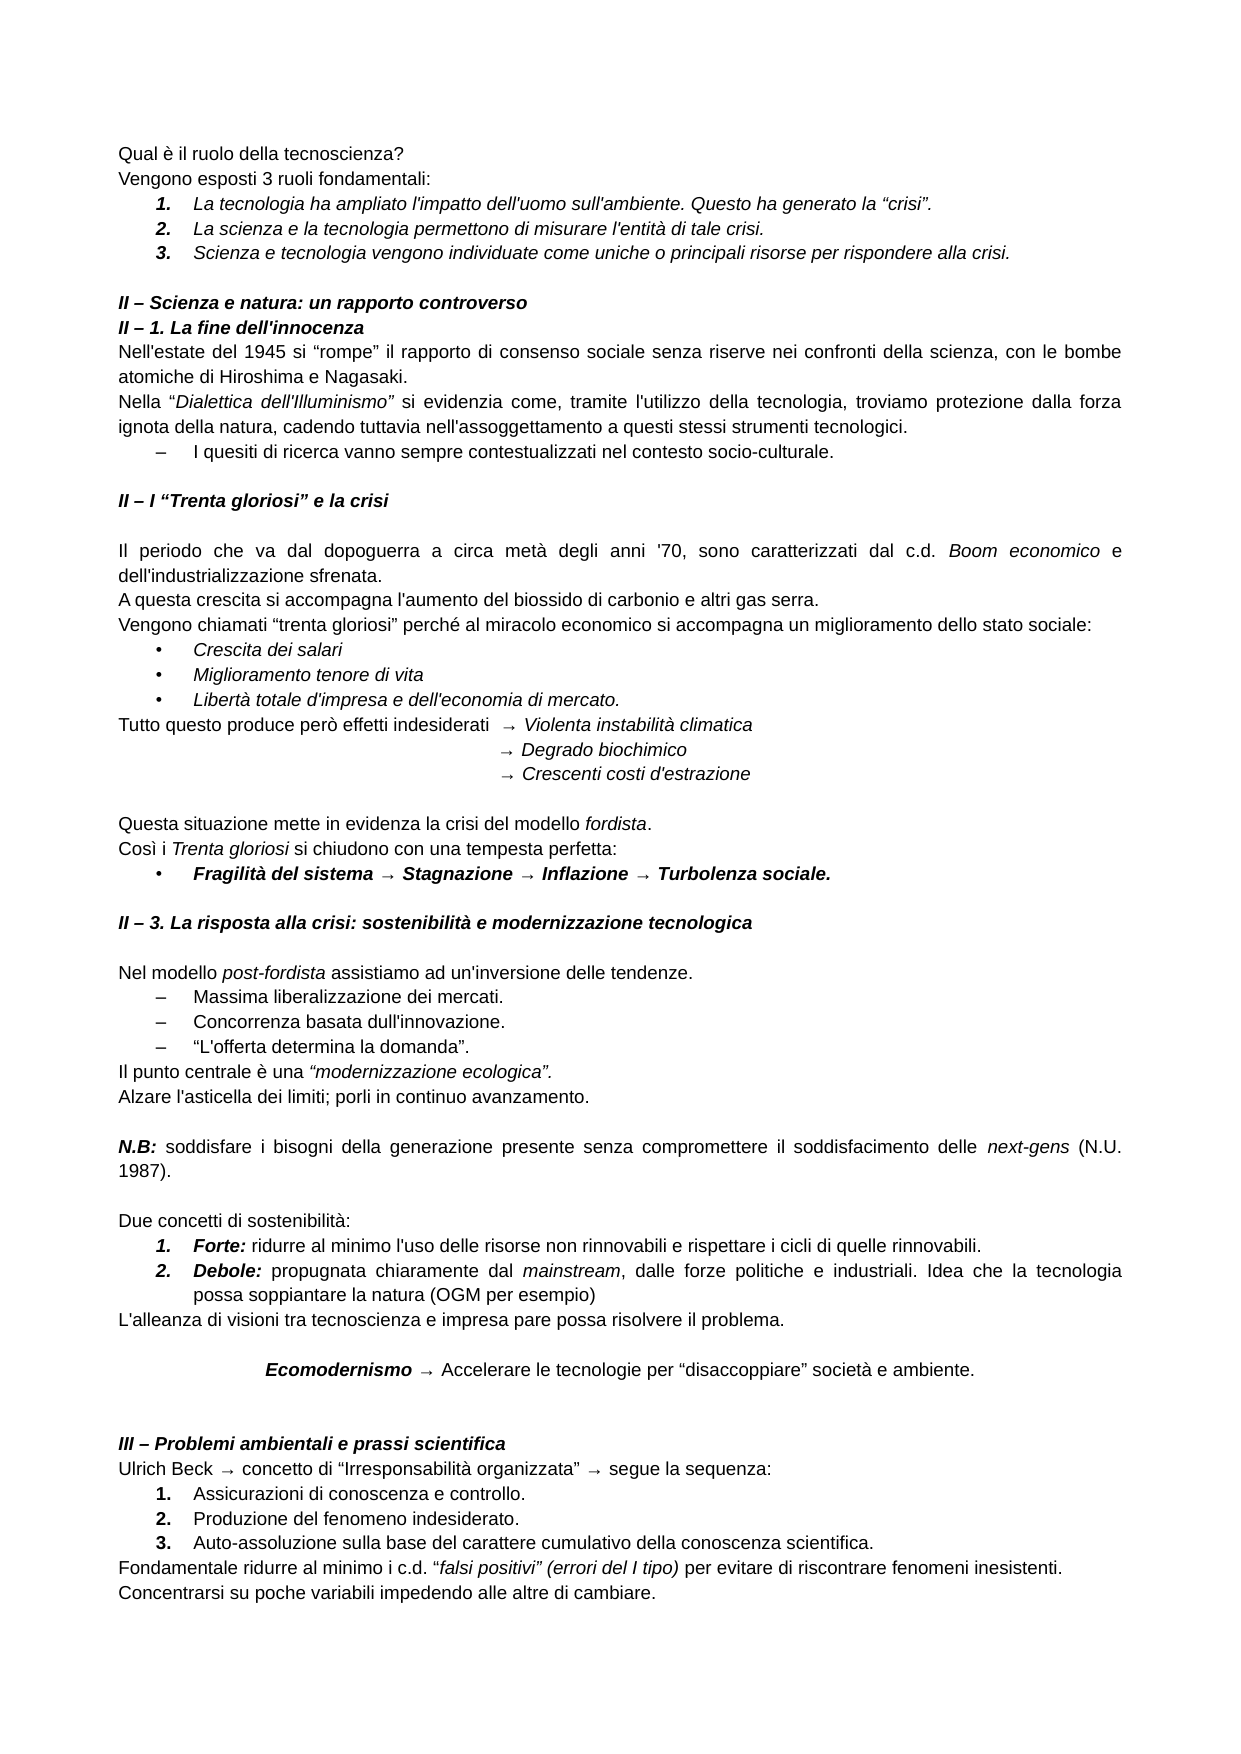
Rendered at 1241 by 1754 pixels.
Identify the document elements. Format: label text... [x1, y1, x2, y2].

list Libertà totale d'impresa e dell'economia di mercato. [156, 689, 1122, 710]
text Qual è il ruolo della tecnoscienza? [118, 143, 1122, 164]
text II – Scienza e natura: un rapporto controverso [118, 292, 1122, 313]
list Assicurazioni di conoscenza e controllo. [156, 1482, 1122, 1504]
list Concorrenza basata dull'innovazione. [156, 1011, 1122, 1033]
list “L'offerta determina la domanda”. [156, 1036, 1122, 1058]
text II – I “Trenta gloriosi” e la crisi [118, 490, 1122, 512]
text Nell'estate del 1945 si “rompe” il rapporto di consenso sociale senza riserve nei confronti della scienza, con le bombe atomiche di Hiroshima e Nagasaki. [118, 341, 1122, 388]
text Questa situazione mette in evidenza la crisi del modello fordista. [118, 813, 1122, 834]
text Il periodo che va dal dopoguerra a circa metà degli anni '70, sono caratterizzati dal c.d. Boom economico e dell'industrializzazione sfrenata. [118, 540, 1122, 586]
list Scienza e tecnologia vengono individuate come uniche o principali risorse per rispondere alla crisi. [156, 242, 1122, 264]
list I quesiti di ricerca vanno sempre contestualizzati nel contesto socio-culturale. [156, 440, 1122, 462]
list Crescita dei salari [156, 639, 1122, 661]
text Vengono esposti 3 ruoli fondamentali: [118, 168, 1122, 189]
list La scienza e la tecnologia permettono di misurare l'entità di tale crisi. [156, 217, 1122, 239]
list Miglioramento tenore di vita [156, 664, 1122, 685]
text II – 3. La risposta alla crisi: sostenibilità e modernizzazione tecnologica [118, 912, 1122, 933]
text → Crescenti costi d'estrazione [118, 763, 1122, 785]
text A questa crescita si accompagna l'aumento del biossido di carbonio e altri gas serra. [118, 589, 1122, 611]
list Auto-assoluzione sulla base del carattere cumulativo della conoscenza scientifica. [156, 1532, 1122, 1554]
list Produzione del fenomeno indesiderato. [156, 1507, 1122, 1529]
text Concentrarsi su poche variabili impedendo alle altre di cambiare. [118, 1582, 1122, 1603]
text N.B: soddisfare i bisogni della generazione presente senza compromettere il soddisfacimento delle next-gens (N.U. 1987). [118, 1135, 1122, 1182]
list Forte: ridurre al minimo l'uso delle risorse non rinnovabili e rispettare i cicli di quelle rinnovabili. [156, 1234, 1122, 1256]
text Nella “Dialettica dell'Illuminismo” si evidenzia come, tramite l'utilizzo della tecnologia, troviamo protezione dalla forza ignota della natura, cadendo tuttavia nell'assoggettamento a questi stessi strumenti tecnologici. [118, 391, 1122, 437]
text Nel modello post-fordista assistiamo ad un'inversione delle tendenze. [118, 962, 1122, 983]
text Fondamentale ridurre al minimo i c.d. “falsi positivi” (errori del I tipo) per evitare di riscontrare fenomeni inesistenti. [118, 1557, 1122, 1578]
text Così i Trenta gloriosi si chiudono con una tempesta perfetta: [118, 837, 1122, 859]
text II – 1. La fine dell'innocenza [118, 316, 1122, 338]
text Ecomodernismo → Accelerare le tecnologie per “disaccoppiare” società e ambiente. [118, 1358, 1122, 1380]
text Due concetti di sostenibilità: [118, 1210, 1122, 1231]
text III – Problemi ambientali e prassi scientifica [118, 1433, 1122, 1454]
text Alzare l'asticella dei limiti; porli in continuo avanzamento. [118, 1086, 1122, 1107]
list La tecnologia ha ampliato l'impatto dell'uomo sull'ambiente. Questo ha generato la “crisi”. [156, 192, 1122, 214]
list Massima liberalizzazione dei mercati. [156, 986, 1122, 1008]
list Fragilità del sistema → Stagnazione → Inflazione → Turbolenza sociale. [156, 862, 1122, 884]
text Tutto questo produce però effetti indesiderati → Violenta instabilità climatica [118, 713, 1122, 735]
text L'alleanza di visioni tra tecnoscienza e impresa pare possa risolvere il problema. [118, 1309, 1122, 1331]
text Il punto centrale è una “modernizzazione ecologica”. [118, 1061, 1122, 1083]
text Vengono chiamati “trenta gloriosi” perché al miracolo economico si accompagna un miglioramento dello stato sociale: [118, 614, 1122, 636]
list Debole: propugnata chiaramente dal mainstream, dalle forze politiche e industriali. Idea che la tecnologia possa soppiantare la natura (OGM per esempio) [156, 1259, 1122, 1306]
text → Degrado biochimico [118, 738, 1122, 760]
text Ulrich Beck → concetto di “Irresponsabilità organizzata” → segue la sequenza: [118, 1458, 1122, 1479]
